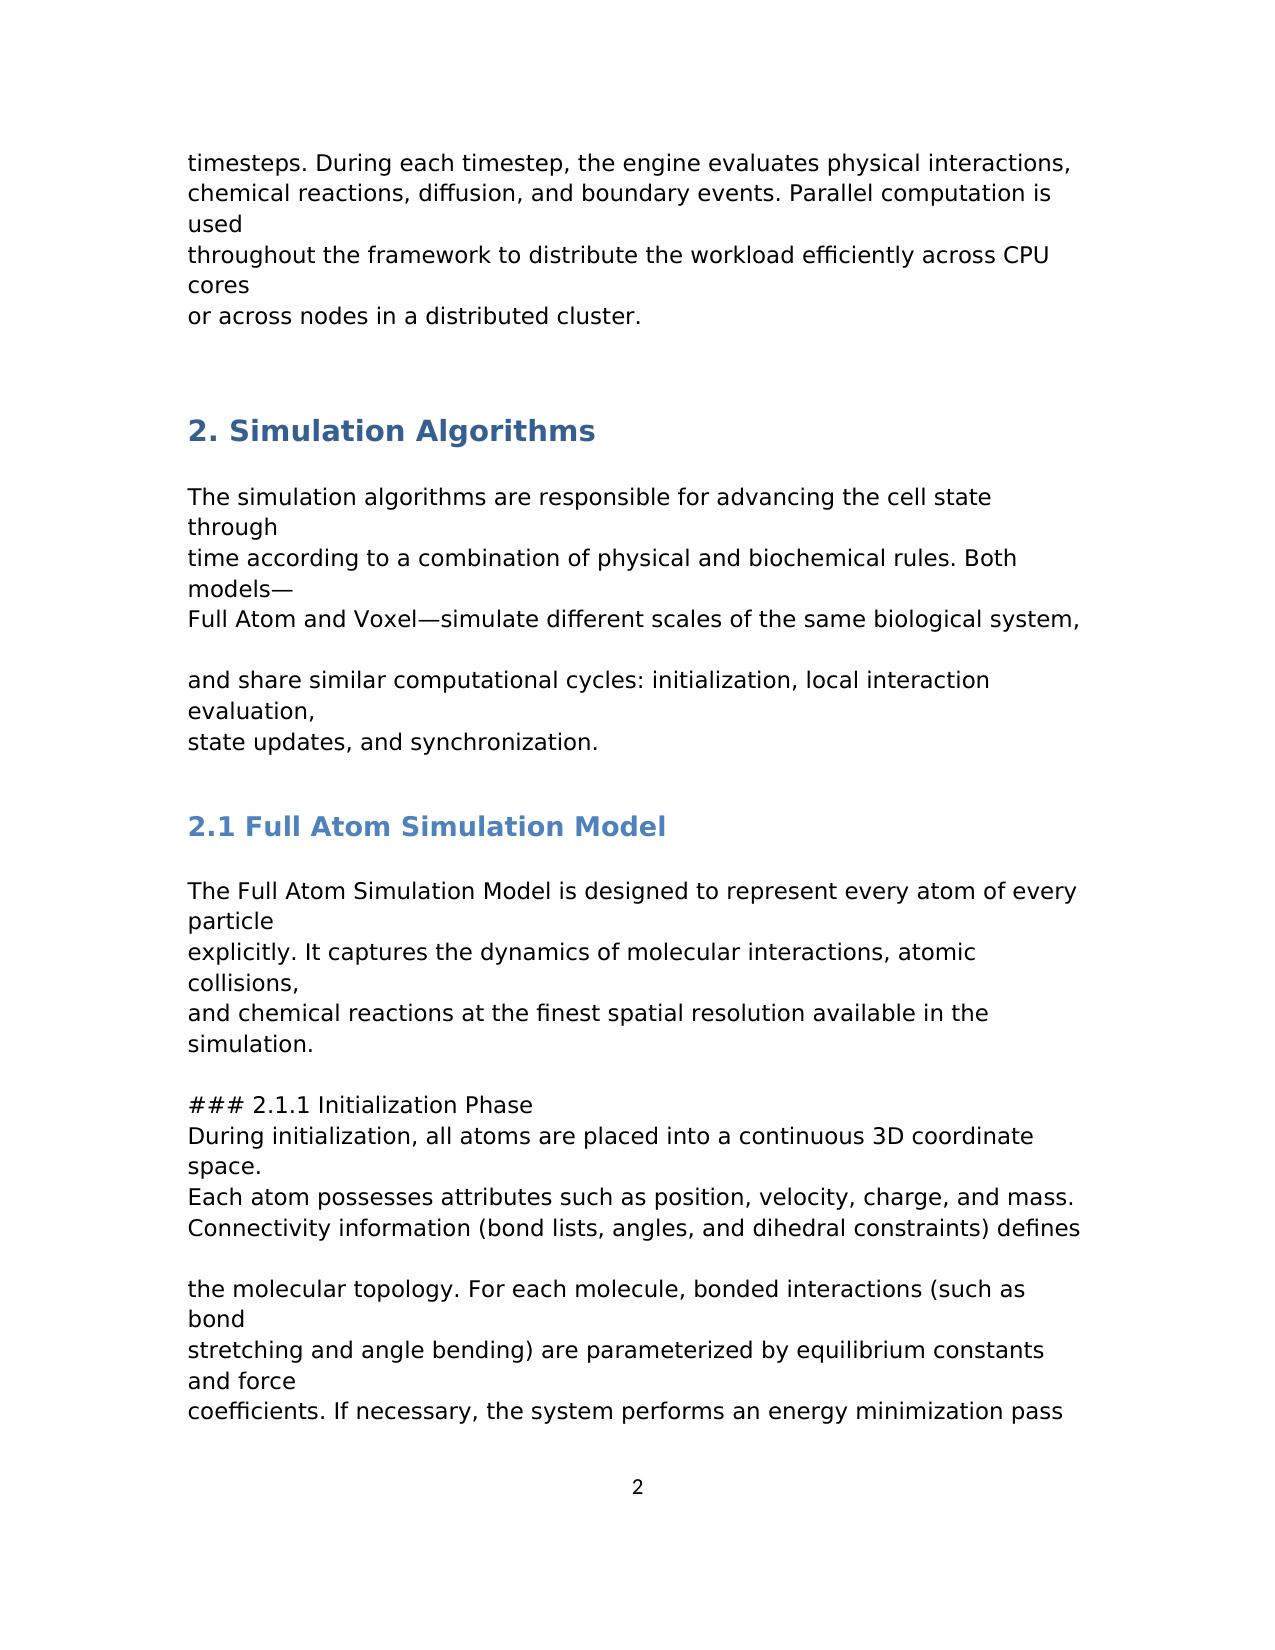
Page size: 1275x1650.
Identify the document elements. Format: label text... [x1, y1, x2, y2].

subtitle 2.1 Full Atom Simulation Model [187, 811, 1087, 843]
subtitle 2. Simulation Algorithms [187, 414, 1087, 448]
text The Full Atom Simulation Model is designed to represent every atom of every particle explicitly. It captures the dynamics of molecular interactions, atomic collisions, and chemical reactions at the finest spatial resolution available in the simulation. ### 2.1.1 Initialization Phase During initialization, all atoms are placed into a continuous 3D coordinate space. Each atom possesses attributes such as position, velocity, charge, and mass. Connectivity information (bond lists, angles, and dihedral constraints) defines the molecular topology. For each molecule, bonded interactions (such as bond stretching and angle bending) are parameterized by equilibrium constants and force coefficients. If necessary, the system performs an energy minimization pass [187, 847, 1087, 1425]
text The simulation algorithms are responsible for advancing the cell state through time according to a combination of physical and biochemical rules. Both models— Full Atom and Voxel—simulate different scales of the same biological system, and share similar computational cycles: initialization, local interaction evaluation, state updates, and synchronization. [187, 453, 1087, 786]
text timesteps. During each timestep, the engine evaluates physical interactions, chemical reactions, diffusion, and boundary events. Parallel computation is used throughout the framework to distribute the workload efficiently across CPU cores or across nodes in a distributed cluster. [187, 150, 1087, 360]
